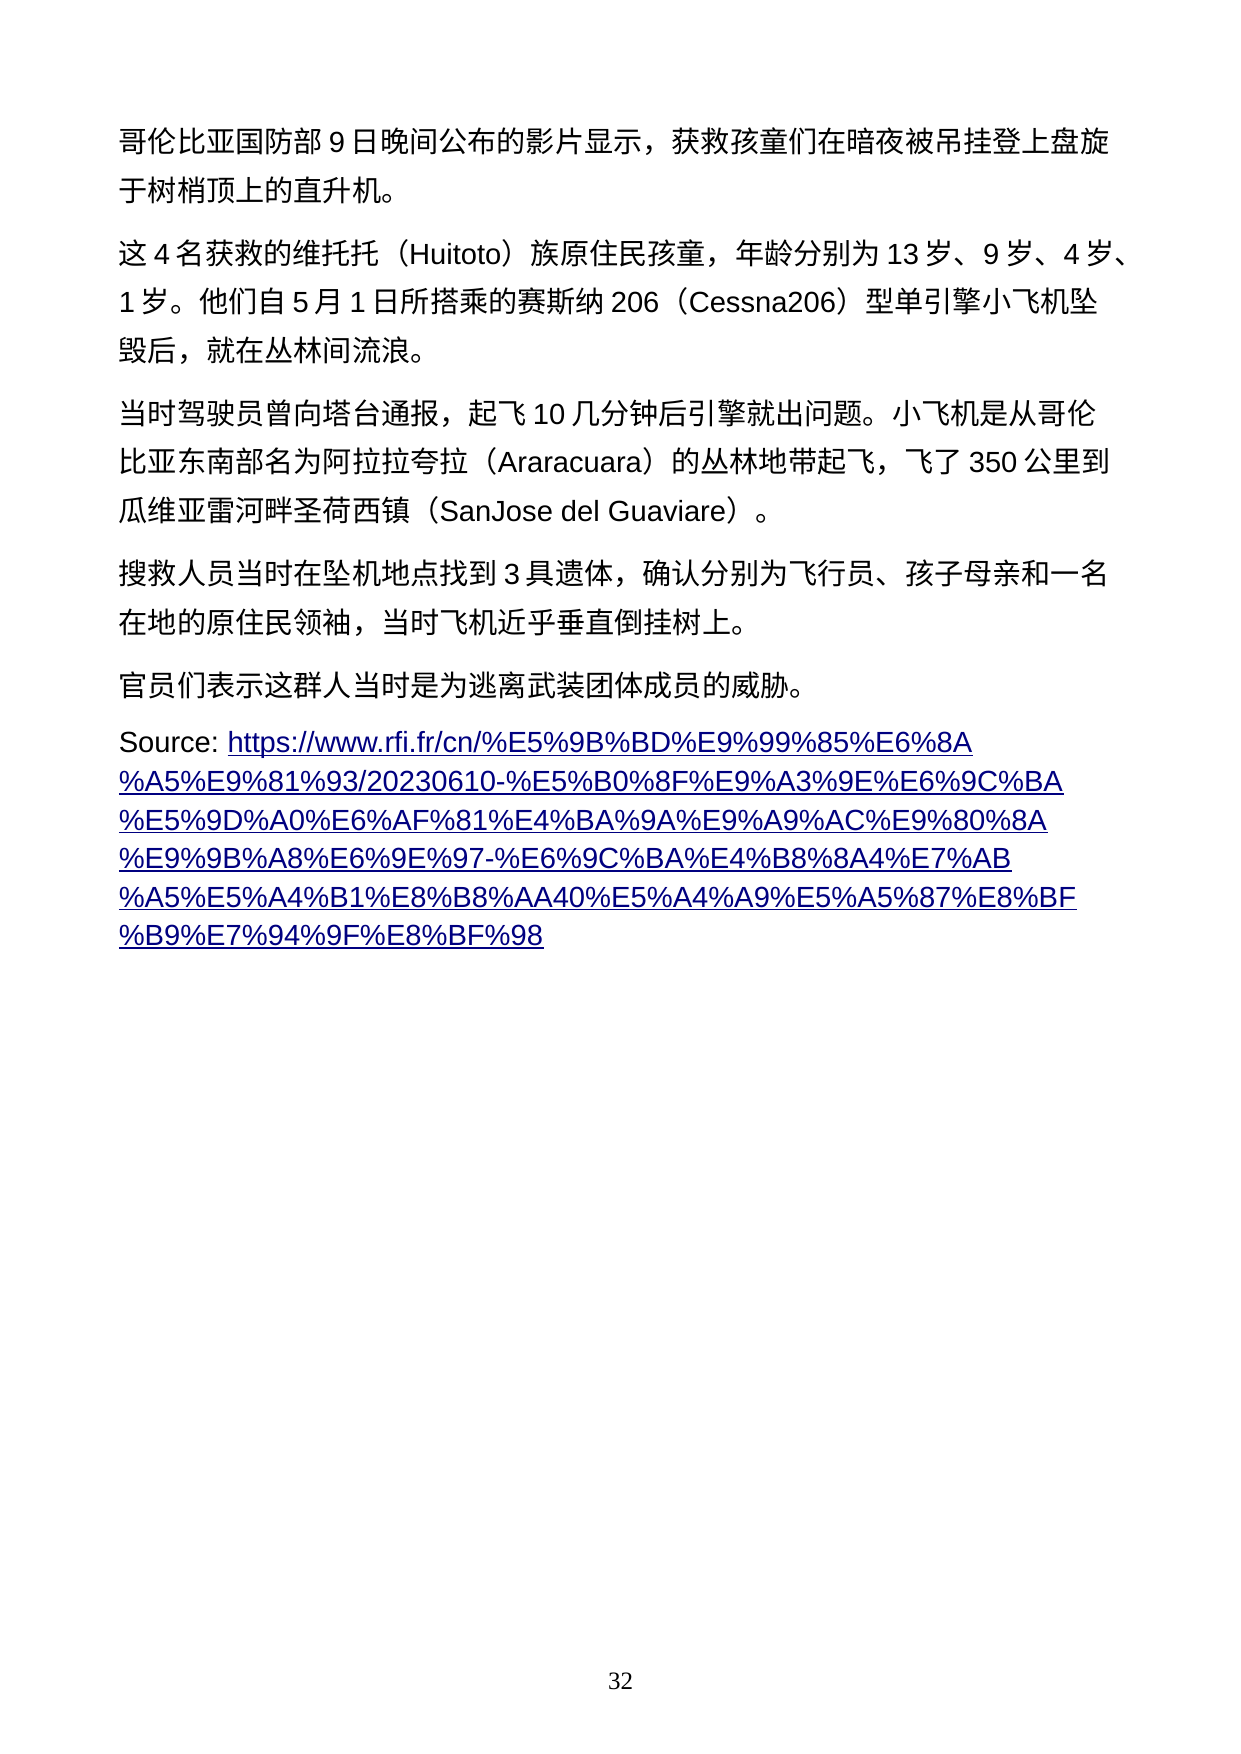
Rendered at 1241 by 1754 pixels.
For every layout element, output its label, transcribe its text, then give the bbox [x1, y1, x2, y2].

text Source: https://www.rfi.fr/cn/%E5%9B%BD%E9%99%85%E6%8A%A5%E9%81%93/20230610-%E5%B0%8F%E9%A3%9E%E6%9C%BA%E5%9D%A0%E6%AF%81%E4%BA%9A%E9%A9%AC%E9%80%8A%E9%9B%A8%E6%9E%97-%E6%9C%BA%E4%B8%8A4%E7%AB%A5%E5%A4%B1%E8%B8%AA40%E5%A4%A9%E5%A5%87%E8%BF%B9%E7%94%9F%E8%BF%98 [118, 725, 1122, 952]
text 哥伦比亚国防部9日晚间公布的影片显示，获救孩童们在暗夜被吊挂登上盘旋于树梢顶上的直升机。 [118, 118, 1122, 209]
text 官员们表示这群人当时是为逃离武装团体成员的威胁。 [118, 662, 1122, 704]
text 搜救人员当时在坠机地点找到3具遗体，确认分别为飞行员、孩子母亲和一名在地的原住民领袖，当时飞机近乎垂直倒挂树上。 [118, 551, 1122, 641]
text 这4名获救的维托托（Huitoto）族原住民孩童，年龄分别为13岁、9岁、4岁、1岁。他们自5月1日所搭乘的赛斯纳206（Cessna206）型单引擎小飞机坠毁后，就在丛林间流浪。 [118, 230, 1122, 369]
text 当时驾驶员曾向塔台通报，起飞10几分钟后引擎就出问题。小飞机是从哥伦比亚东南部名为阿拉拉夸拉（Araracuara）的丛林地带起飞，飞了350公里到瓜维亚雷河畔圣荷西镇（SanJose del Guaviare）。 [118, 390, 1122, 530]
